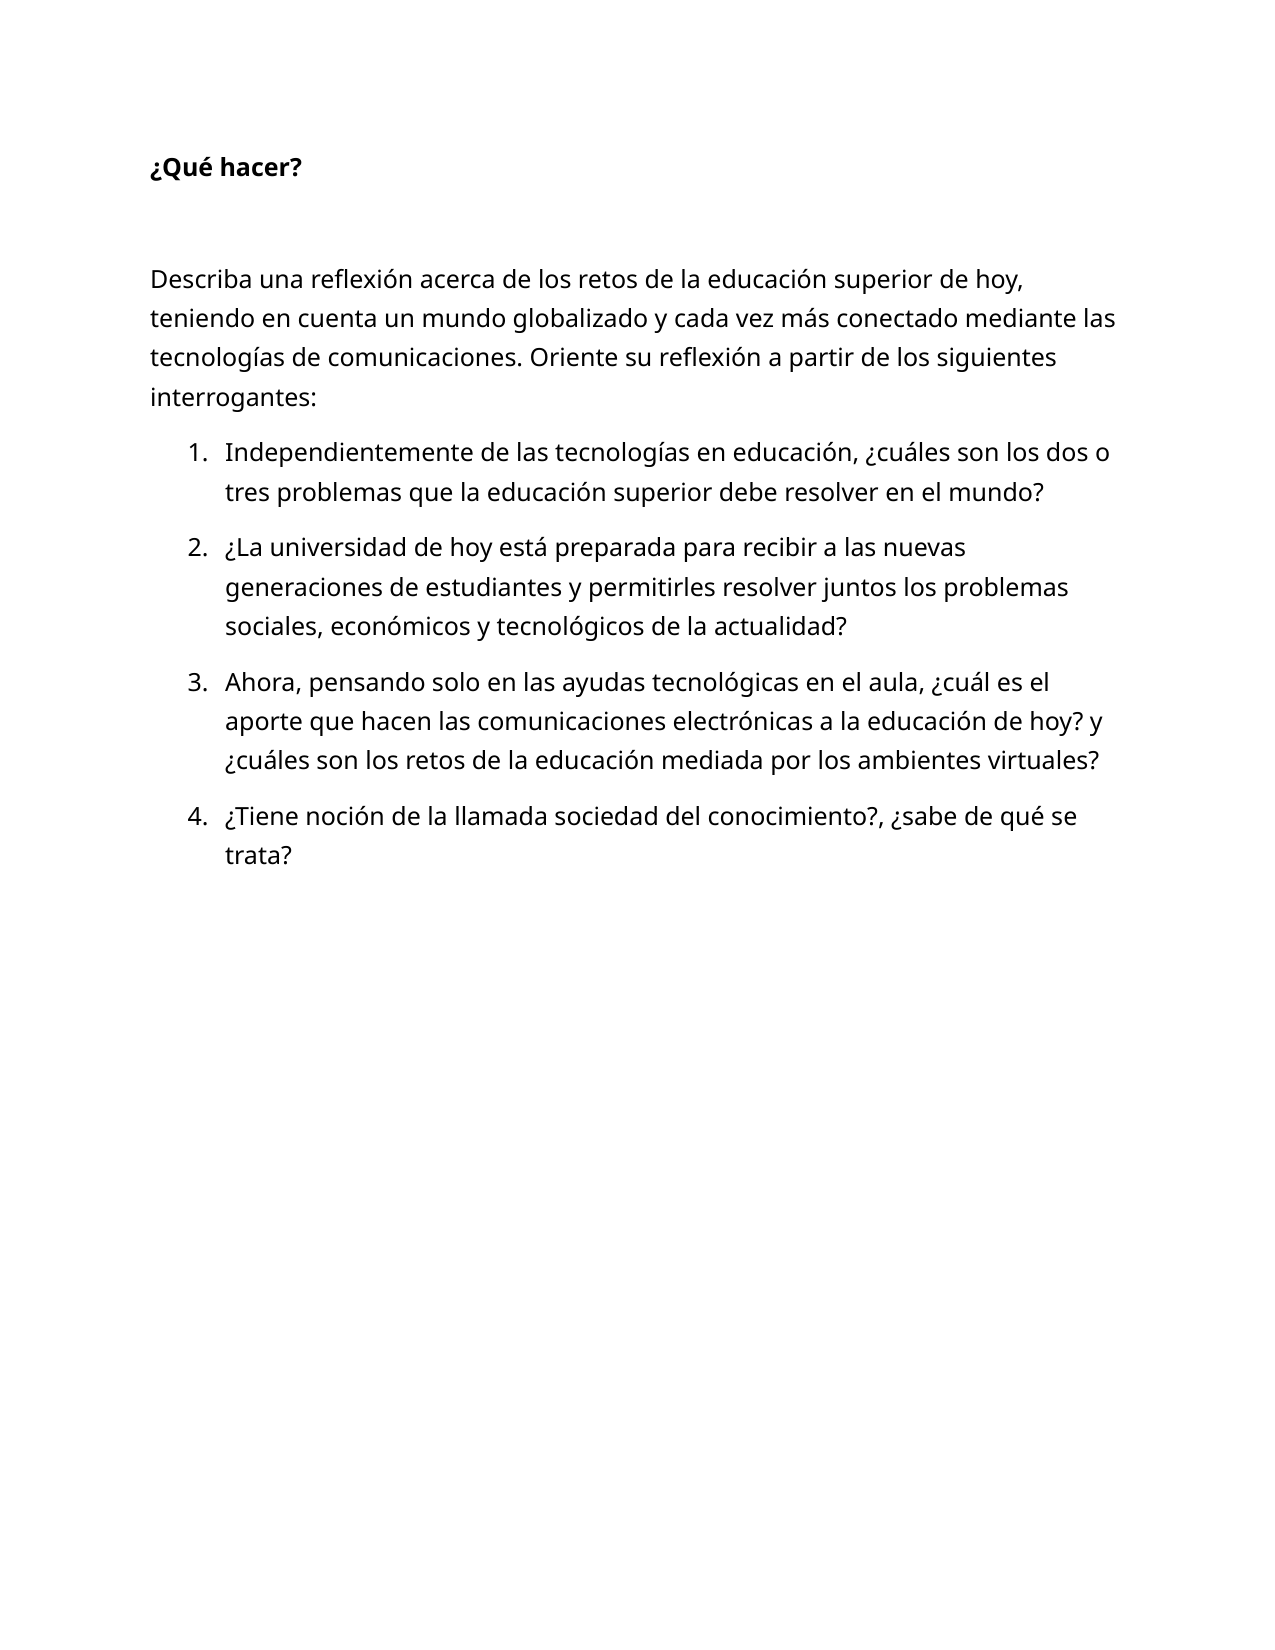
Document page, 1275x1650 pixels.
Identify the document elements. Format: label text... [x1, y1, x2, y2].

list Independientemente de las tecnologías en educación, ¿cuáles son los dos o tres problemas que la educación superior debe resolver en el mundo? [187, 435, 1125, 508]
text Describa una reflexión acerca de los retos de la educación superior de hoy, teniendo en cuenta un mundo globalizado y cada vez más conectado mediante las tecnologías de comunicaciones. Oriente su reflexión a partir de los siguientes interrogantes: [150, 262, 1125, 413]
list ¿Tiene noción de la llamada sociedad del conocimiento?, ¿sabe de qué se trata? [187, 798, 1125, 872]
list Ahora, pensando solo en las ayudas tecnológicas en el aula, ¿cuál es el aporte que hacen las comunicaciones electrónicas a la educación de hoy? y ¿cuáles son los retos de la educación mediada por los ambientes virtuales? [187, 664, 1125, 777]
list ¿La universidad de hoy está preparada para recibir a las nuevas generaciones de estudiantes y permitirles resolver juntos los problemas sociales, económicos y tecnológicos de la actualidad? [187, 530, 1125, 642]
text ¿Qué hacer? [150, 150, 1125, 184]
